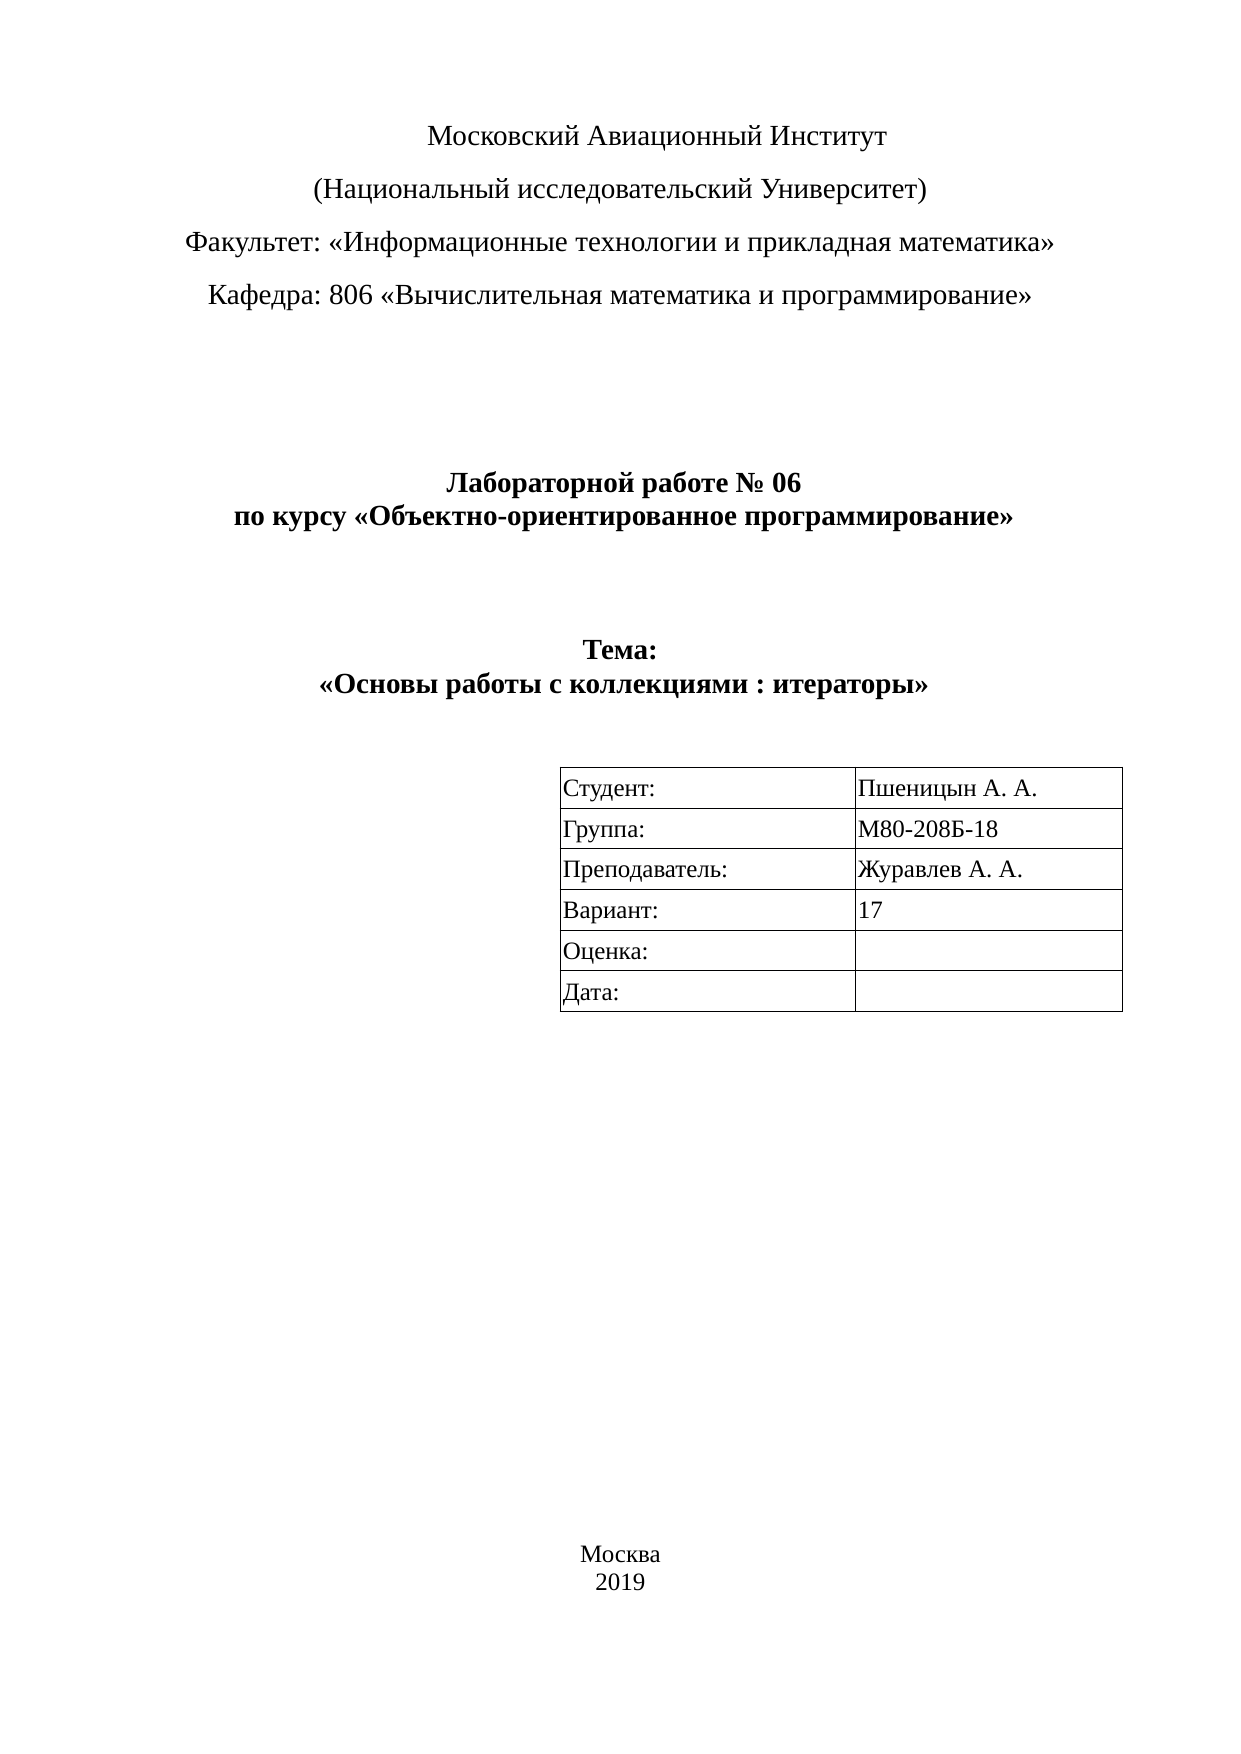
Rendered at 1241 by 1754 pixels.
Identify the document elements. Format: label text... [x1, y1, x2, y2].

table_cell [856, 931, 1122, 970]
text Факультет: «Информационные технологии и прикладная математика» [118, 224, 1122, 258]
table_cell Группа: [561, 809, 855, 848]
table_cell Вариант: [561, 890, 855, 929]
text по курсу «Объектно-ориентированное программирование» [118, 498, 1122, 532]
text «Основы работы с коллекциями : итераторы» [118, 666, 1122, 699]
table_cell Преподаватель: [561, 849, 855, 889]
text Москва [118, 1539, 1122, 1567]
table_cell [856, 971, 1122, 1011]
table_cell М80-208Б-18 [856, 809, 1122, 848]
table_header Студент: [561, 768, 855, 807]
text Лабораторной работе № 06 [118, 465, 1122, 498]
text Московский Авиационный Институт [192, 118, 1122, 152]
text Тема: [118, 632, 1122, 666]
table_cell Дата: [561, 971, 855, 1011]
table_cell Журавлев А. А. [856, 849, 1122, 889]
table_cell Оценка: [561, 931, 855, 970]
table_header Пшеницын А. А. [856, 768, 1122, 807]
text 2019 [118, 1567, 1122, 1596]
text Кафедра: 806 «Вычислительная математика и программирование» [118, 277, 1122, 311]
table_cell 17 [856, 890, 1122, 929]
text (Национальный исследовательский Университет) [118, 171, 1122, 205]
